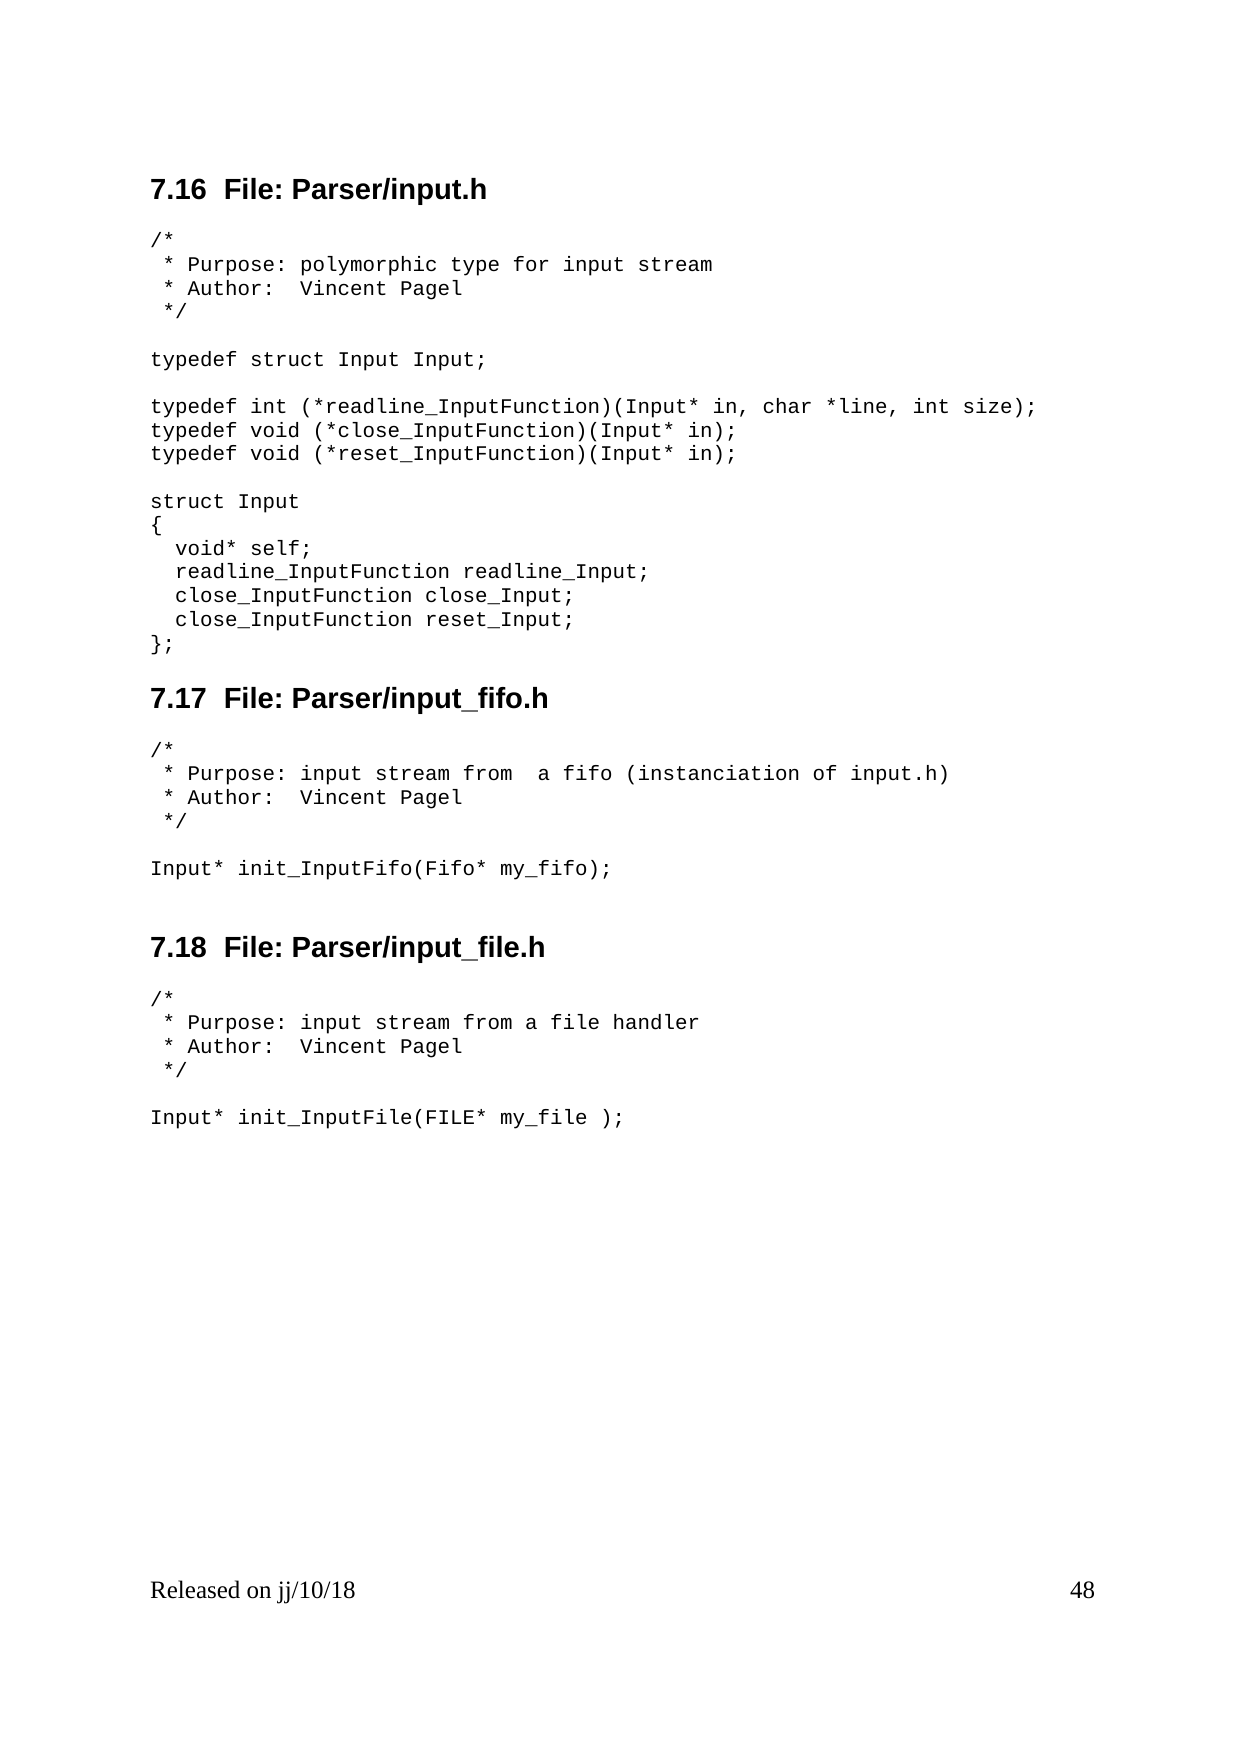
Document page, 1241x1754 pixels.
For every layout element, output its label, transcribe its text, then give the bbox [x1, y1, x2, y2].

text typedef int (*readline_InputFunction)(Input* in, char *line, int size); [150, 396, 1056, 420]
text */ [150, 301, 1056, 325]
text * Author: Vincent Pagel [150, 1036, 1056, 1060]
text typedef void (*close_InputFunction)(Input* in); [150, 420, 1056, 443]
text close_InputFunction reset_Input; [150, 609, 1056, 632]
text */ [150, 1060, 1056, 1083]
subtitle File: Parser/input_fifo.h [150, 681, 1056, 715]
text close_InputFunction close_Input; [150, 585, 1056, 609]
text void* self; [150, 538, 1056, 562]
text * Purpose: input stream from a file handler [150, 1012, 1056, 1036]
subtitle File: Parser/input.h [150, 172, 1056, 206]
text { [150, 514, 1056, 538]
text /* [150, 989, 1056, 1012]
text * Purpose: input stream from a fifo (instanciation of input.h) [150, 763, 1056, 787]
text Input* init_InputFile(FILE* my_file ); [150, 1107, 1056, 1131]
subtitle File: Parser/input_file.h [150, 930, 1056, 964]
text struct Input [150, 491, 1056, 514]
text typedef void (*reset_InputFunction)(Input* in); [150, 443, 1056, 467]
text Input* init_InputFifo(Fifo* my_fifo); [150, 858, 1056, 882]
text * Author: Vincent Pagel [150, 278, 1056, 301]
text * Author: Vincent Pagel [150, 787, 1056, 811]
text */ [150, 811, 1056, 834]
text /* [150, 740, 1056, 763]
text }; [150, 632, 1056, 656]
text /* [150, 231, 1056, 254]
text readline_InputFunction readline_Input; [150, 562, 1056, 585]
text typedef struct Input Input; [150, 349, 1056, 372]
text * Purpose: polymorphic type for input stream [150, 254, 1056, 278]
